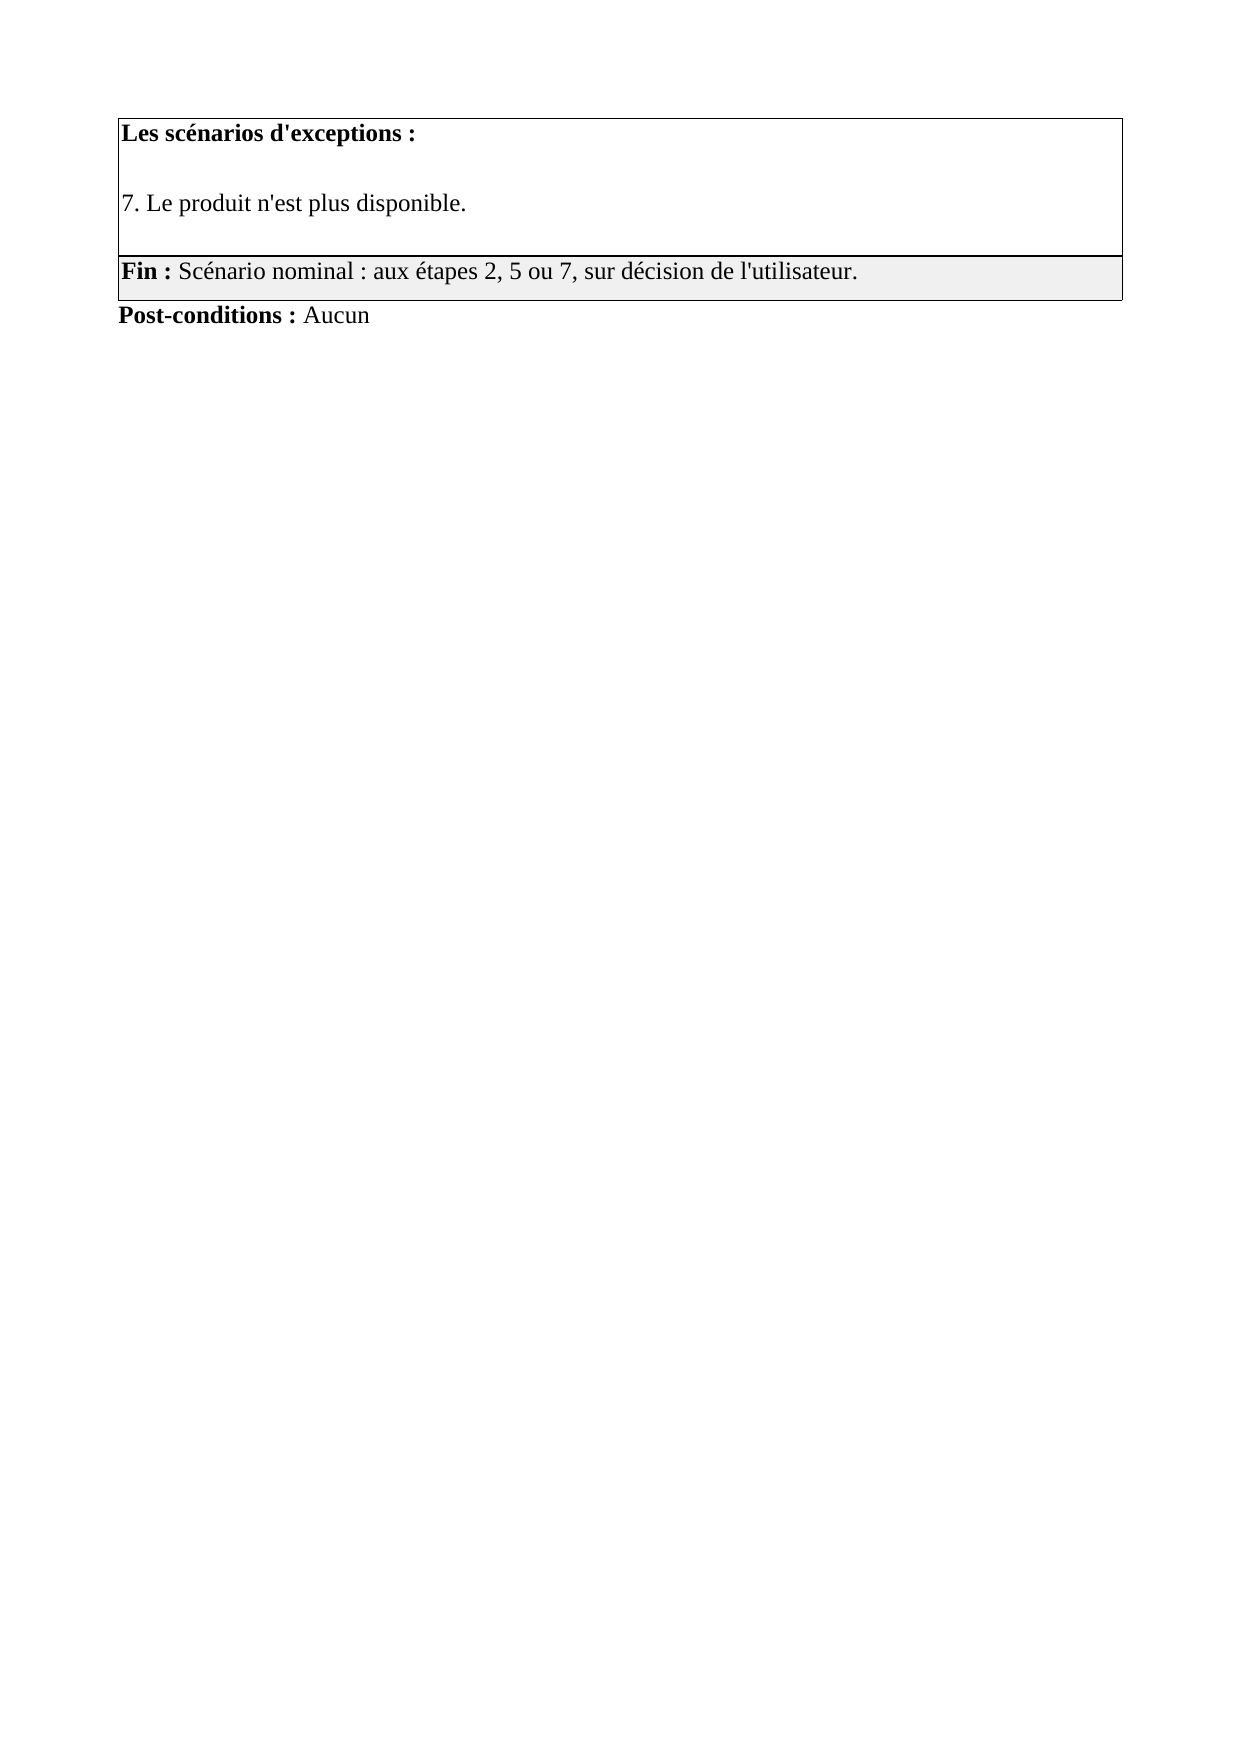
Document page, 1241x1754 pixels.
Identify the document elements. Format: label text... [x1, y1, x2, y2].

text Post-conditions : Aucun [118, 301, 1122, 329]
table_cell Fin : Scénario nominal : aux étapes 2, 5 ou 7, sur décision de l'utilisateur. [119, 257, 1122, 300]
table_cell Les scénarios d'exceptions : 7. Le produit n'est plus disponible. [119, 119, 1122, 255]
